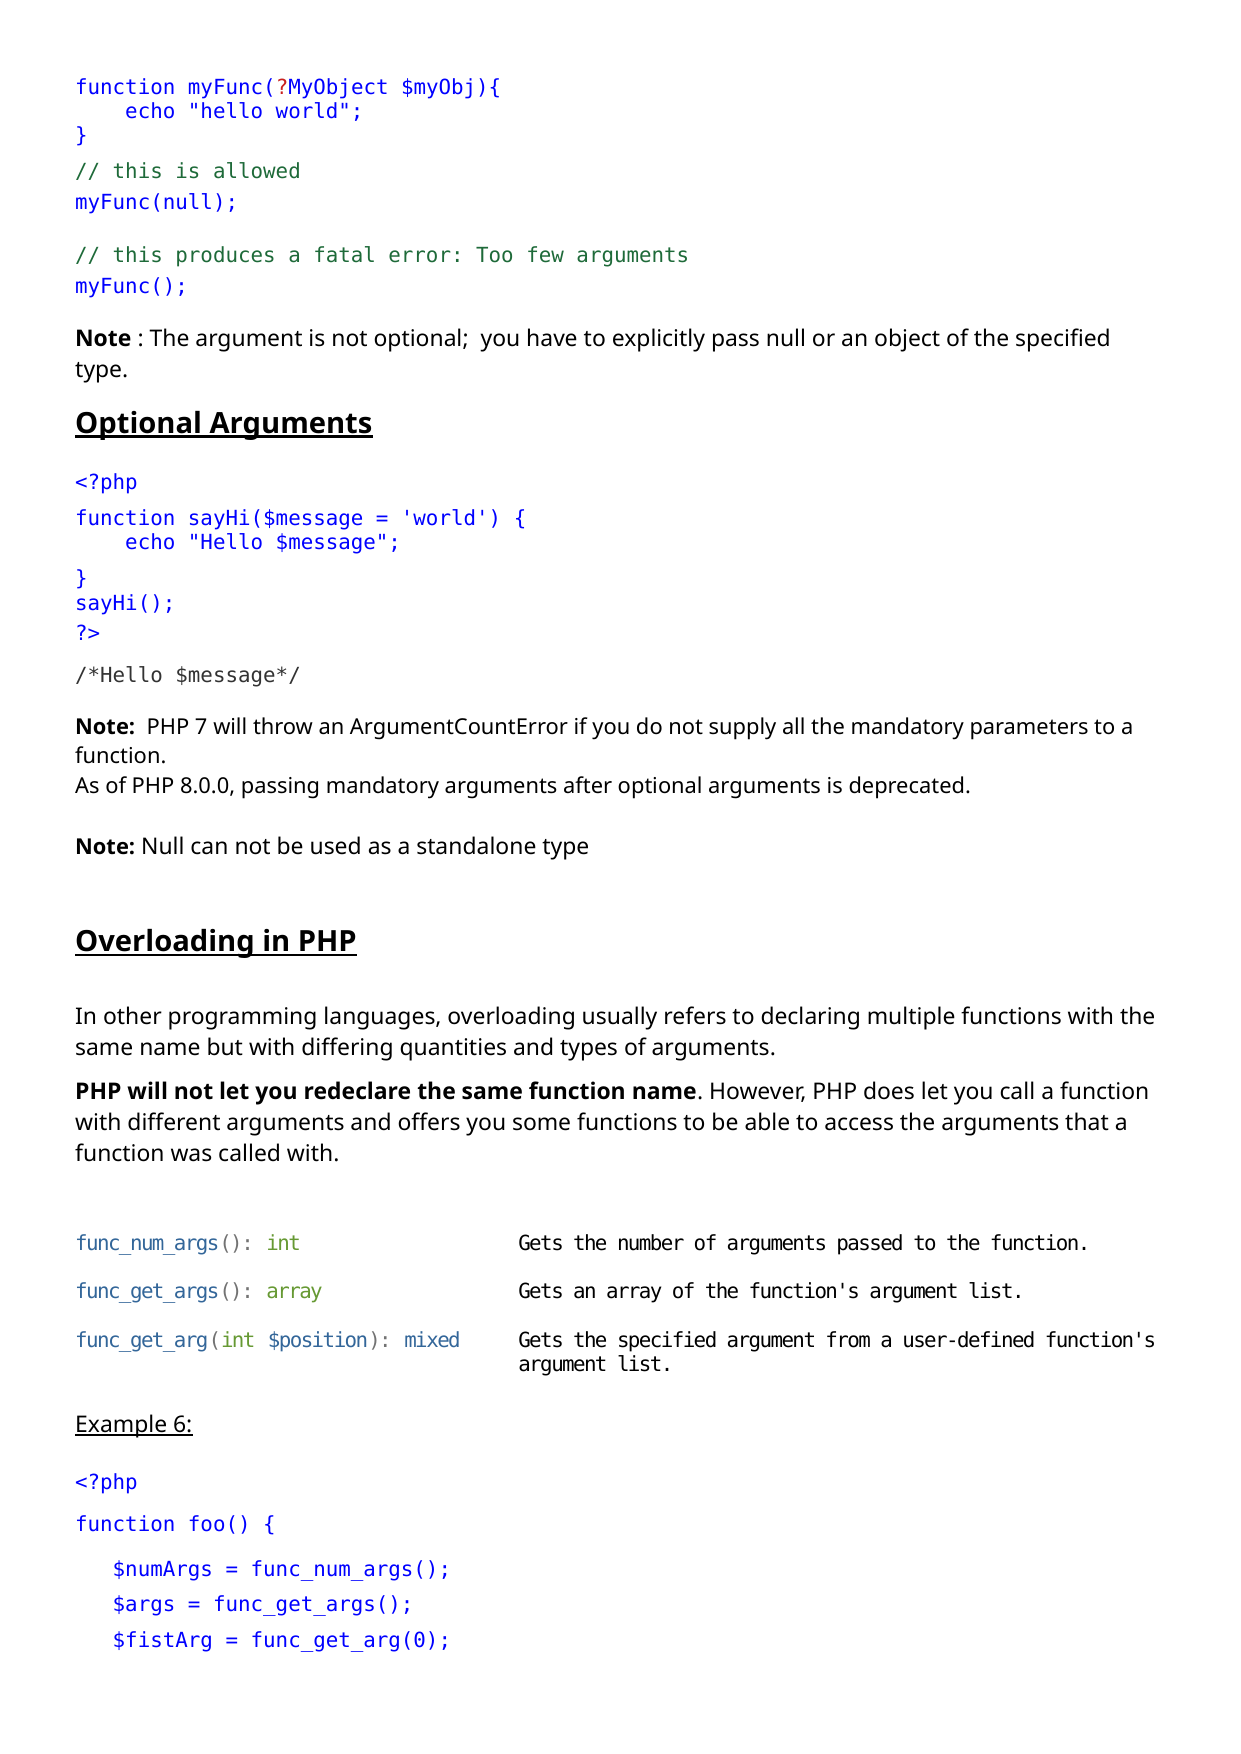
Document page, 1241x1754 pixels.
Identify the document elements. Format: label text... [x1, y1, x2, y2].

text } [75, 123, 1166, 148]
text PHP will not let you redeclare the same function name. However, PHP does let you call a function with different arguments and offers you some functions to be able to access the arguments that a function was called with. [75, 1074, 1166, 1168]
text myFunc(); [75, 274, 1166, 298]
text Example 6: [75, 1408, 1166, 1439]
text Note : The argument is not optional; you have to explicitly pass null or an object of the specified type. [75, 322, 1166, 384]
text Optional Arguments [75, 402, 1166, 442]
text } [75, 566, 1166, 591]
text echo "hello world"; [75, 99, 1166, 123]
text Note: Null can not be used as a standalone type [75, 830, 1166, 861]
text func_get_args(): array Gets an array of the function's argument list. [75, 1279, 1166, 1304]
text In other programming languages, overloading usually refers to declaring multiple functions with the same name but with differing quantities and types of arguments. [75, 1000, 1166, 1063]
text $numArgs = func_num_args(); [75, 1551, 1166, 1581]
text sayHi(); [75, 591, 1166, 615]
text func_num_args(): int Gets the number of arguments passed to the function. [75, 1231, 1166, 1255]
text function foo() { [75, 1506, 1166, 1536]
text // this produces a fatal error: Too few arguments [75, 243, 1166, 268]
text <?php [75, 1470, 1166, 1494]
text func_get_arg(int $position): mixed Gets the specified argument from a user-defined function's argument list. [75, 1328, 1166, 1376]
text // this is allowed [75, 159, 1166, 184]
text function myFunc(?MyObject $myObj){ [75, 75, 1166, 99]
text As of PHP 8.0.0, passing mandatory arguments after optional arguments is deprecated. [75, 770, 1166, 800]
text $fistArg = func_get_arg(0); [75, 1623, 1166, 1652]
text Note: PHP 7 will throw an ArgumentCountError if you do not supply all the mandatory parameters to a function. [75, 711, 1166, 770]
text echo "Hello $message"; [75, 530, 1166, 554]
text /*Hello $message*/ [75, 663, 1166, 687]
text $args = func_get_args(); [75, 1587, 1166, 1617]
text ?> [75, 621, 1166, 645]
text <?php [75, 470, 1166, 494]
text function sayHi($message = 'world') { [75, 506, 1166, 530]
subtitle Overloading in PHP [75, 921, 1166, 960]
text myFunc(null); [75, 190, 1166, 214]
